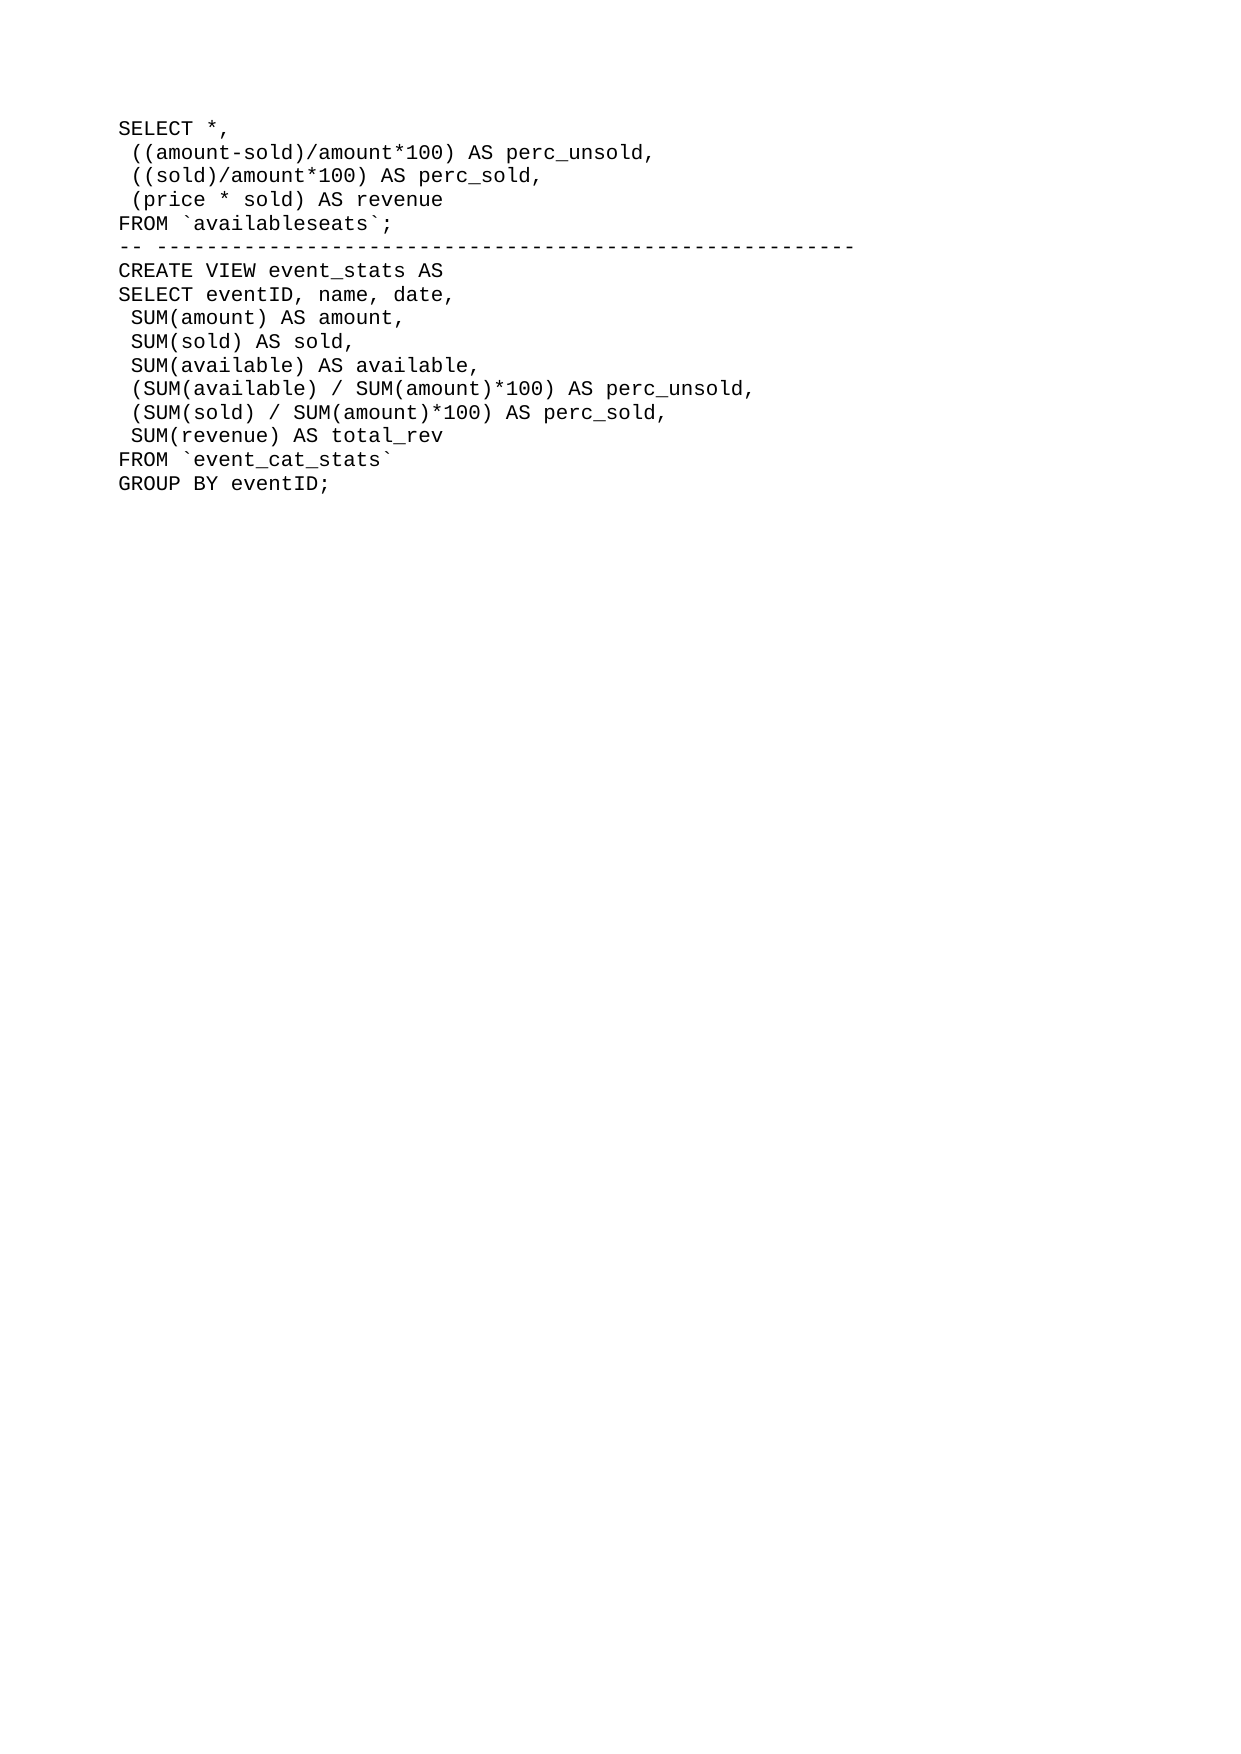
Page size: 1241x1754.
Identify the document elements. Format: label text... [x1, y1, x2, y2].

text SUM(revenue) AS total_rev [118, 426, 1122, 449]
text (price * sold) AS revenue [118, 189, 1122, 213]
text ((sold)/amount*100) AS perc_sold, [118, 165, 1122, 189]
text CREATE VIEW event_stats AS [118, 260, 1122, 284]
text (SUM(available) / SUM(amount)*100) AS perc_unsold, [118, 378, 1122, 402]
text GROUP BY eventID; [118, 473, 1122, 496]
text FROM `event_cat_stats` [118, 449, 1122, 473]
text ((amount-sold)/amount*100) AS perc_unsold, [118, 142, 1122, 165]
text FROM `availableseats`; [118, 213, 1122, 236]
text SELECT *, [118, 118, 1122, 142]
text SUM(sold) AS sold, [118, 331, 1122, 354]
text -- -------------------------------------------------------- [118, 236, 1122, 260]
text SUM(available) AS available, [118, 354, 1122, 378]
text SUM(amount) AS amount, [118, 307, 1122, 331]
text (SUM(sold) / SUM(amount)*100) AS perc_sold, [118, 402, 1122, 426]
text SELECT eventID, name, date, [118, 284, 1122, 307]
